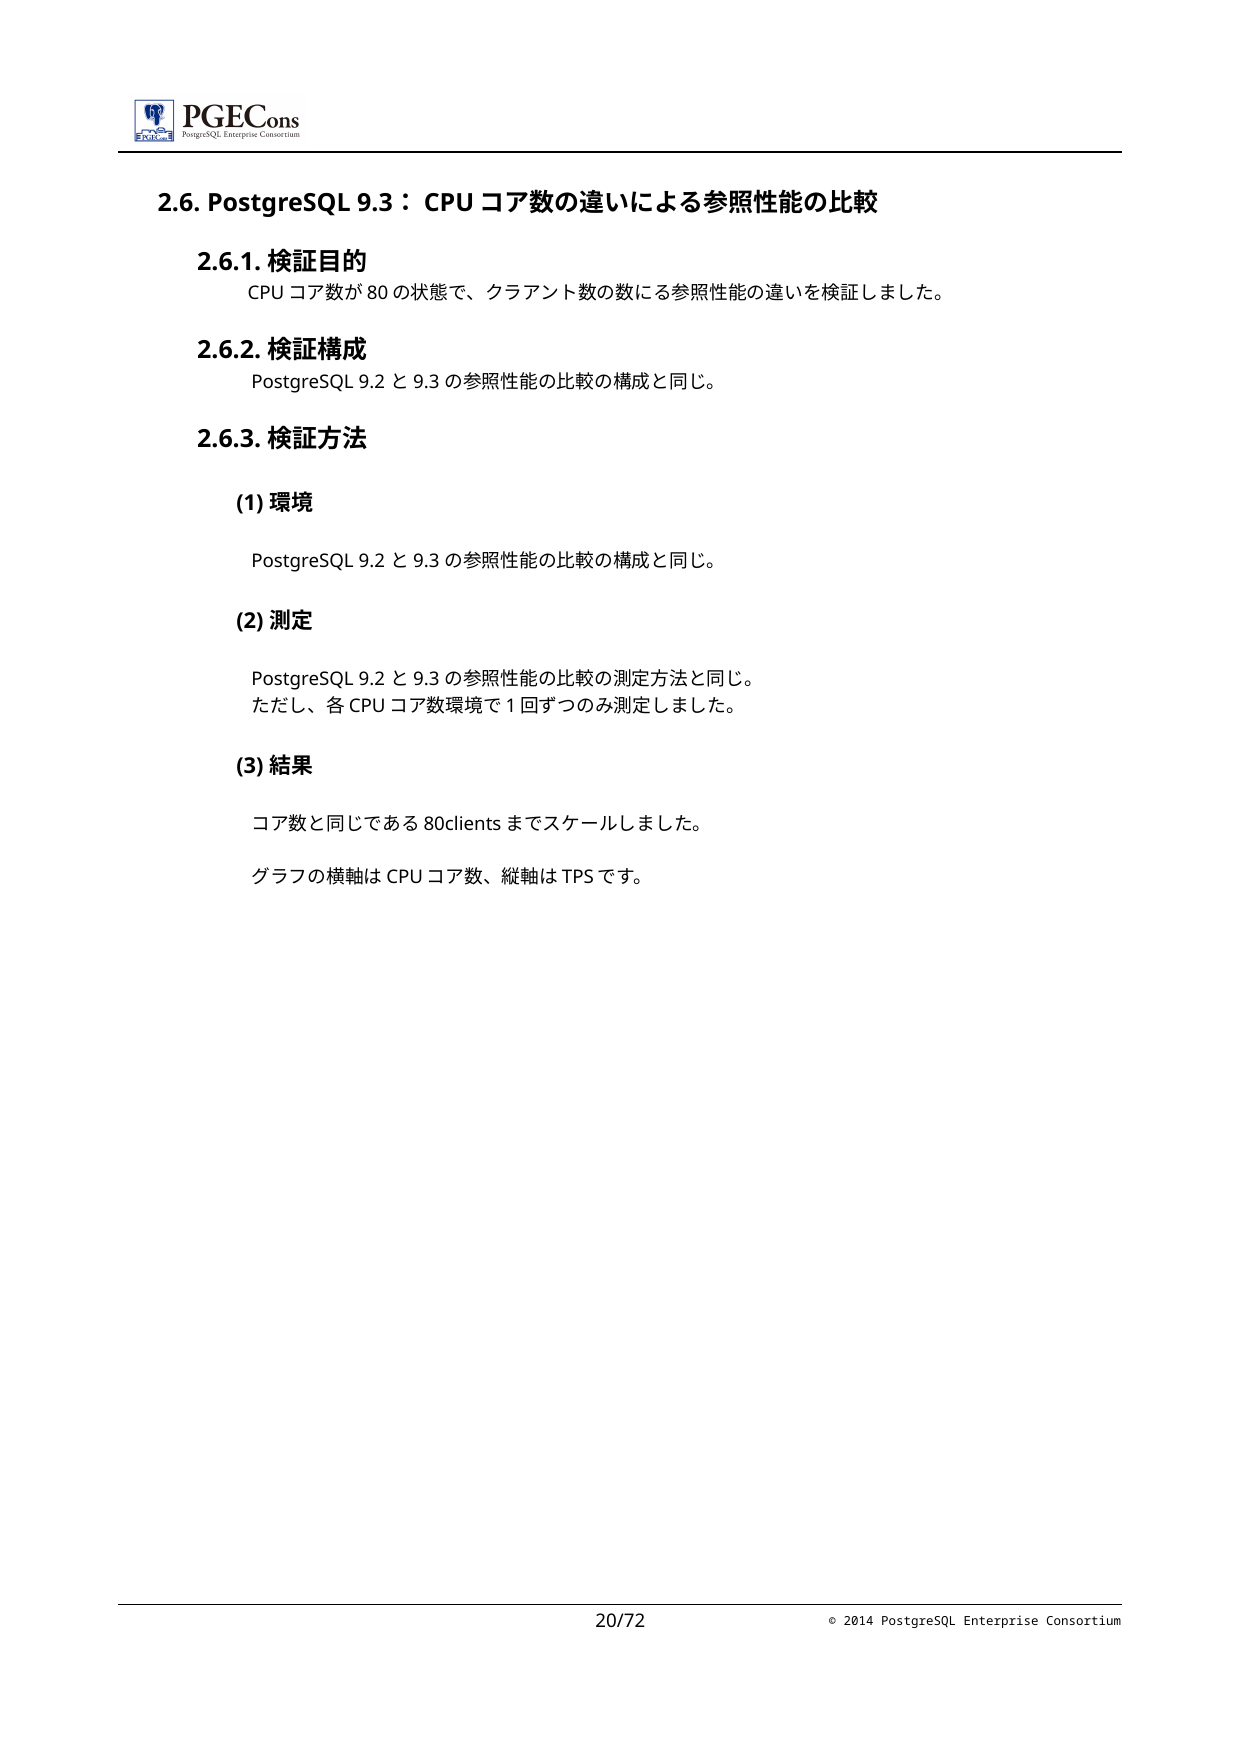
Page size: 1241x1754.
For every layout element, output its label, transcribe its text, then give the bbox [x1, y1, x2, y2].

subtitle 環境 [236, 485, 1122, 516]
text PostgreSQL 9.2 と 9.3 の参照性能の比較の構成と同じ。 [236, 366, 1122, 393]
subtitle 検証方法 [197, 419, 1122, 455]
text ただし、各CPUコア数環境で1回ずつのみ測定しました。 [236, 691, 1122, 718]
picture [128, 94, 306, 147]
subtitle 検証構成 [197, 330, 1122, 366]
text CPUコア数が80の状態で、クラアント数の数にる参照性能の違いを検証しました。 [236, 277, 1122, 304]
subtitle 検証目的 [197, 241, 1122, 277]
text PostgreSQL 9.2 と 9.3 の参照性能の比較の構成と同じ。 [236, 546, 1122, 573]
subtitle PostgreSQL 9.3： CPUコア数の違いによる参照性能の比較 [157, 182, 1122, 218]
text コア数と同じである80clientsまでスケールしました。 [236, 809, 1122, 836]
subtitle 結果 [236, 748, 1122, 779]
text PostgreSQL 9.2 と 9.3 の参照性能の比較の測定方法と同じ。 [236, 664, 1122, 691]
subtitle 測定 [236, 603, 1122, 634]
text グラフの横軸はCPUコア数、縦軸はTPSです。 [236, 862, 1122, 889]
